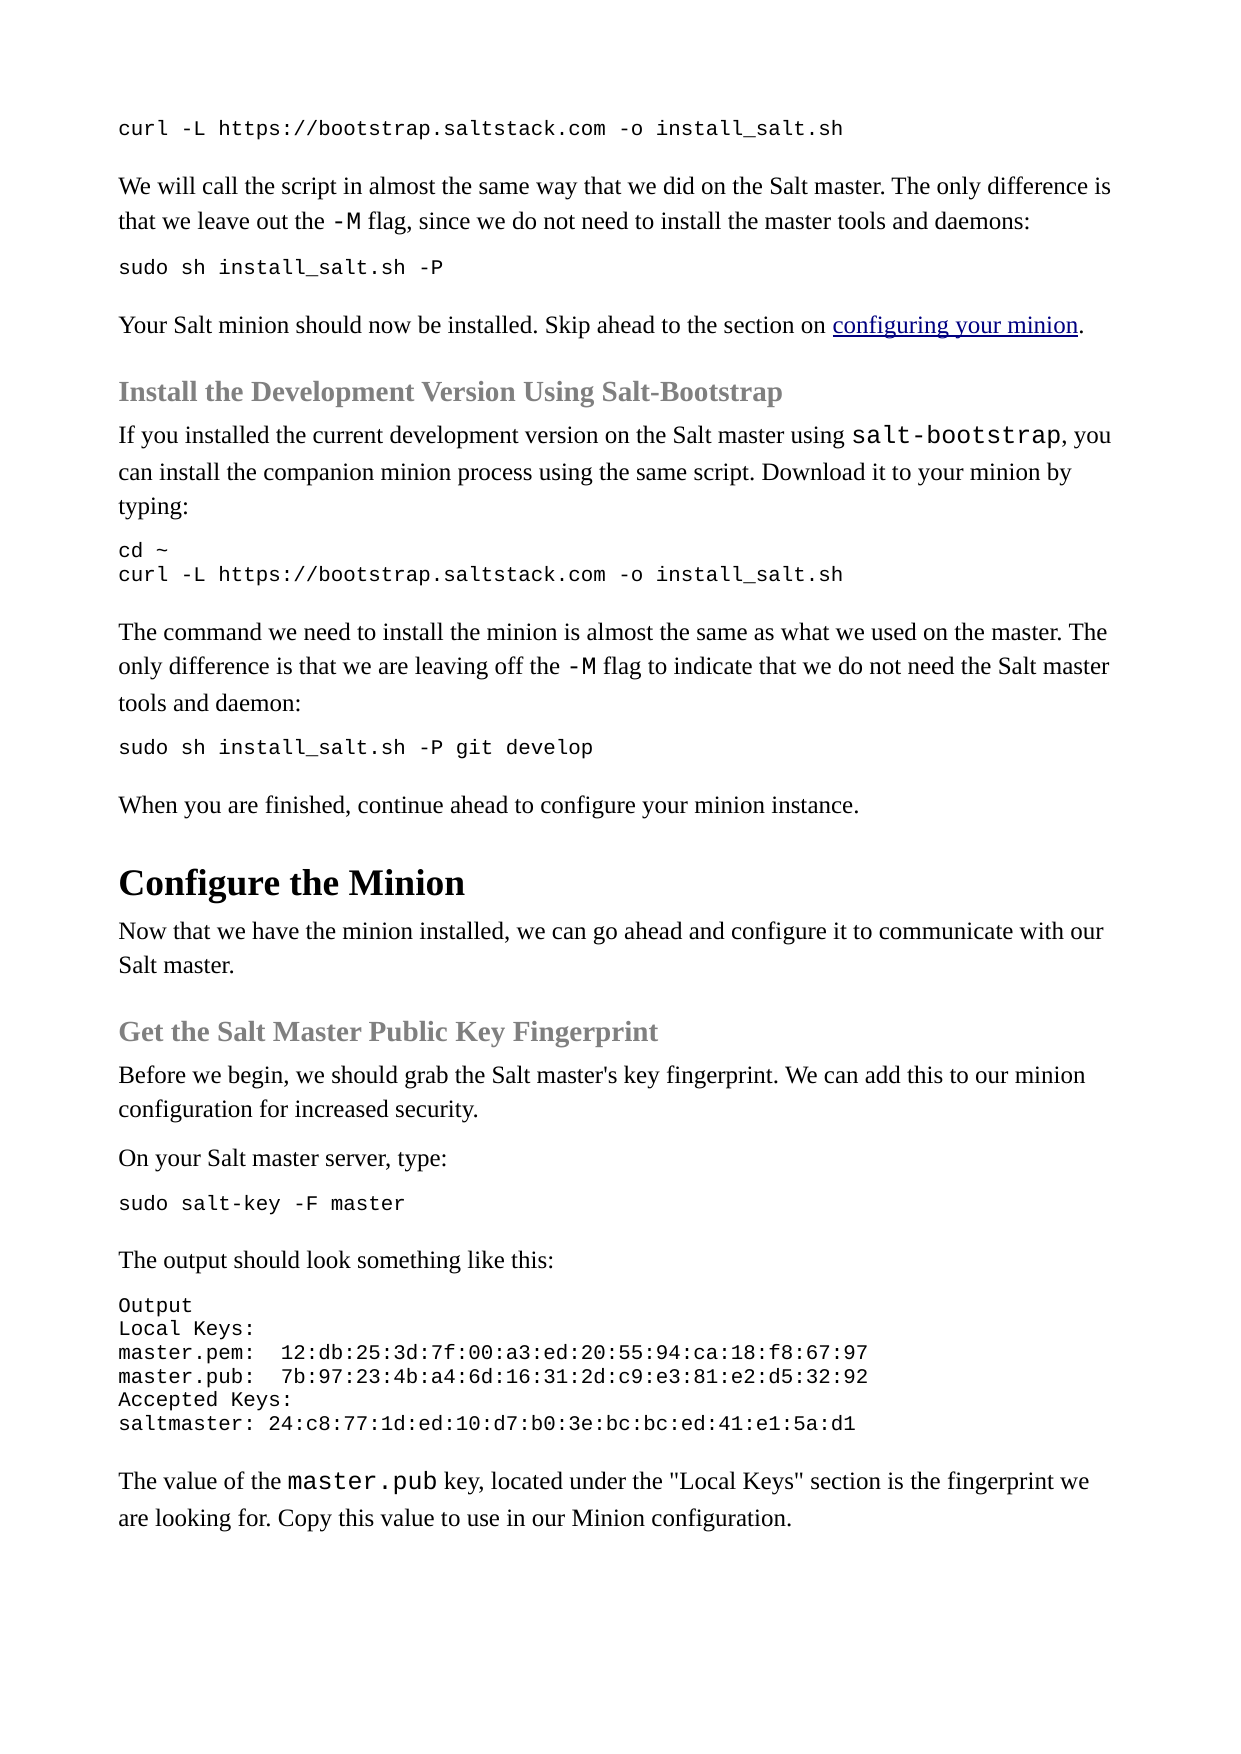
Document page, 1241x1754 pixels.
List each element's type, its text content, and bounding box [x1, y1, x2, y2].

text cd ~ [118, 540, 1122, 564]
text Accepted Keys: [118, 1389, 1122, 1413]
text The value of the master.pub key, located under the "Local Keys" section is the fingerprint we are looking for. Copy this value to use in our Minion configuration. [118, 1466, 1122, 1531]
text curl -L https://bootstrap.saltstack.com -o install_salt.sh [118, 564, 1122, 587]
text When you are finished, continue ahead to configure your minion instance. [118, 790, 1122, 819]
subtitle Install the Development Version Using Salt-Bootstrap [118, 374, 1122, 408]
text master.pub: 7b:97:23:4b:a4:6d:16:31:2d:c9:e3:81:e2:d5:32:92 [118, 1366, 1122, 1389]
text The command we need to install the minion is almost the same as what we used on the master. The only difference is that we are leaving off the -M flag to indicate that we do not need the Salt master tools and daemon: [118, 617, 1122, 717]
text Now that we have the minion installed, we can go ahead and configure it to communicate with our Salt master. [118, 916, 1122, 979]
text Local Keys: [118, 1318, 1122, 1342]
text sudo sh install_salt.sh -P [118, 257, 1122, 281]
text saltmaster: 24:c8:77:1d:ed:10:d7:b0:3e:bc:bc:ed:41:e1:5a:d1 [118, 1413, 1122, 1437]
text sudo sh install_salt.sh -P git develop [118, 737, 1122, 761]
text Your Salt minion should now be installed. Skip ahead to the section on configuring your minion. [118, 310, 1122, 339]
text sudo salt-key -F master [118, 1192, 1122, 1216]
subtitle Configure the Minion [118, 860, 1122, 903]
text If you installed the current development version on the Salt master using salt-bootstrap, you can install the companion minion process using the same script. Download it to your minion by typing: [118, 420, 1122, 520]
text The output should look something like this: [118, 1246, 1122, 1274]
text master.pem: 12:db:25:3d:7f:00:a3:ed:20:55:94:ca:18:f8:67:97 [118, 1342, 1122, 1366]
text curl -L https://bootstrap.saltstack.com -o install_salt.sh [118, 118, 1122, 142]
text Output [118, 1295, 1122, 1318]
text We will call the script in almost the same way that we did on the Salt master. The only difference is that we leave out the -M flag, since we do not need to install the master tools and daemons: [118, 171, 1122, 237]
subtitle Get the Salt Master Public Key Fingerprint [118, 1014, 1122, 1047]
text On your Salt master server, type: [118, 1143, 1122, 1172]
text Before we begin, we should grab the Salt master's key fingerprint. We can add this to our minion configuration for increased security. [118, 1060, 1122, 1123]
